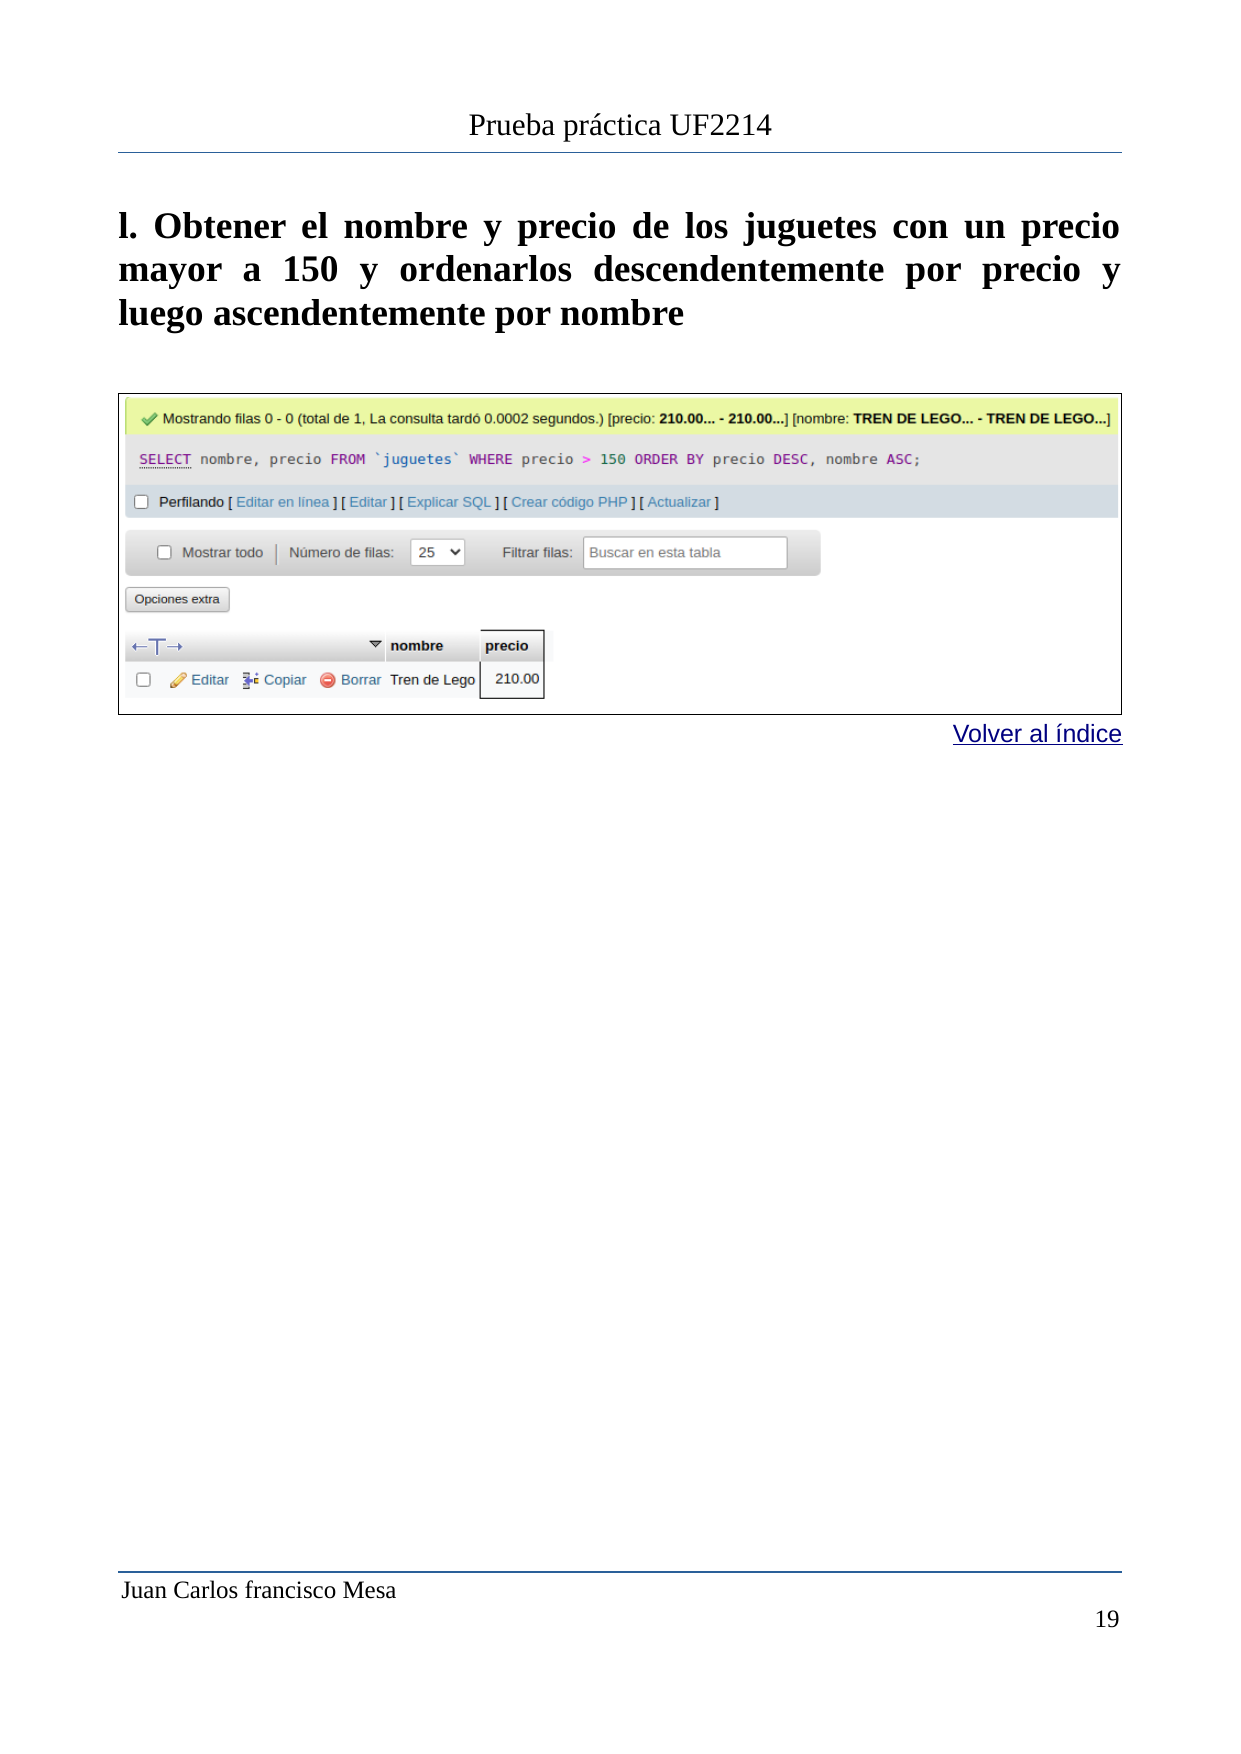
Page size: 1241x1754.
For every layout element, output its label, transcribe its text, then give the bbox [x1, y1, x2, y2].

picture [122, 397, 1119, 711]
text Volver al índice [118, 715, 1122, 748]
subtitle l. Obtener el nombre y precio de los juguetes con un precio mayor a 150 y ordenarlos descendentemente por precio y luego ascendentemente por nombre [118, 204, 1122, 333]
text [119, 394, 1121, 714]
